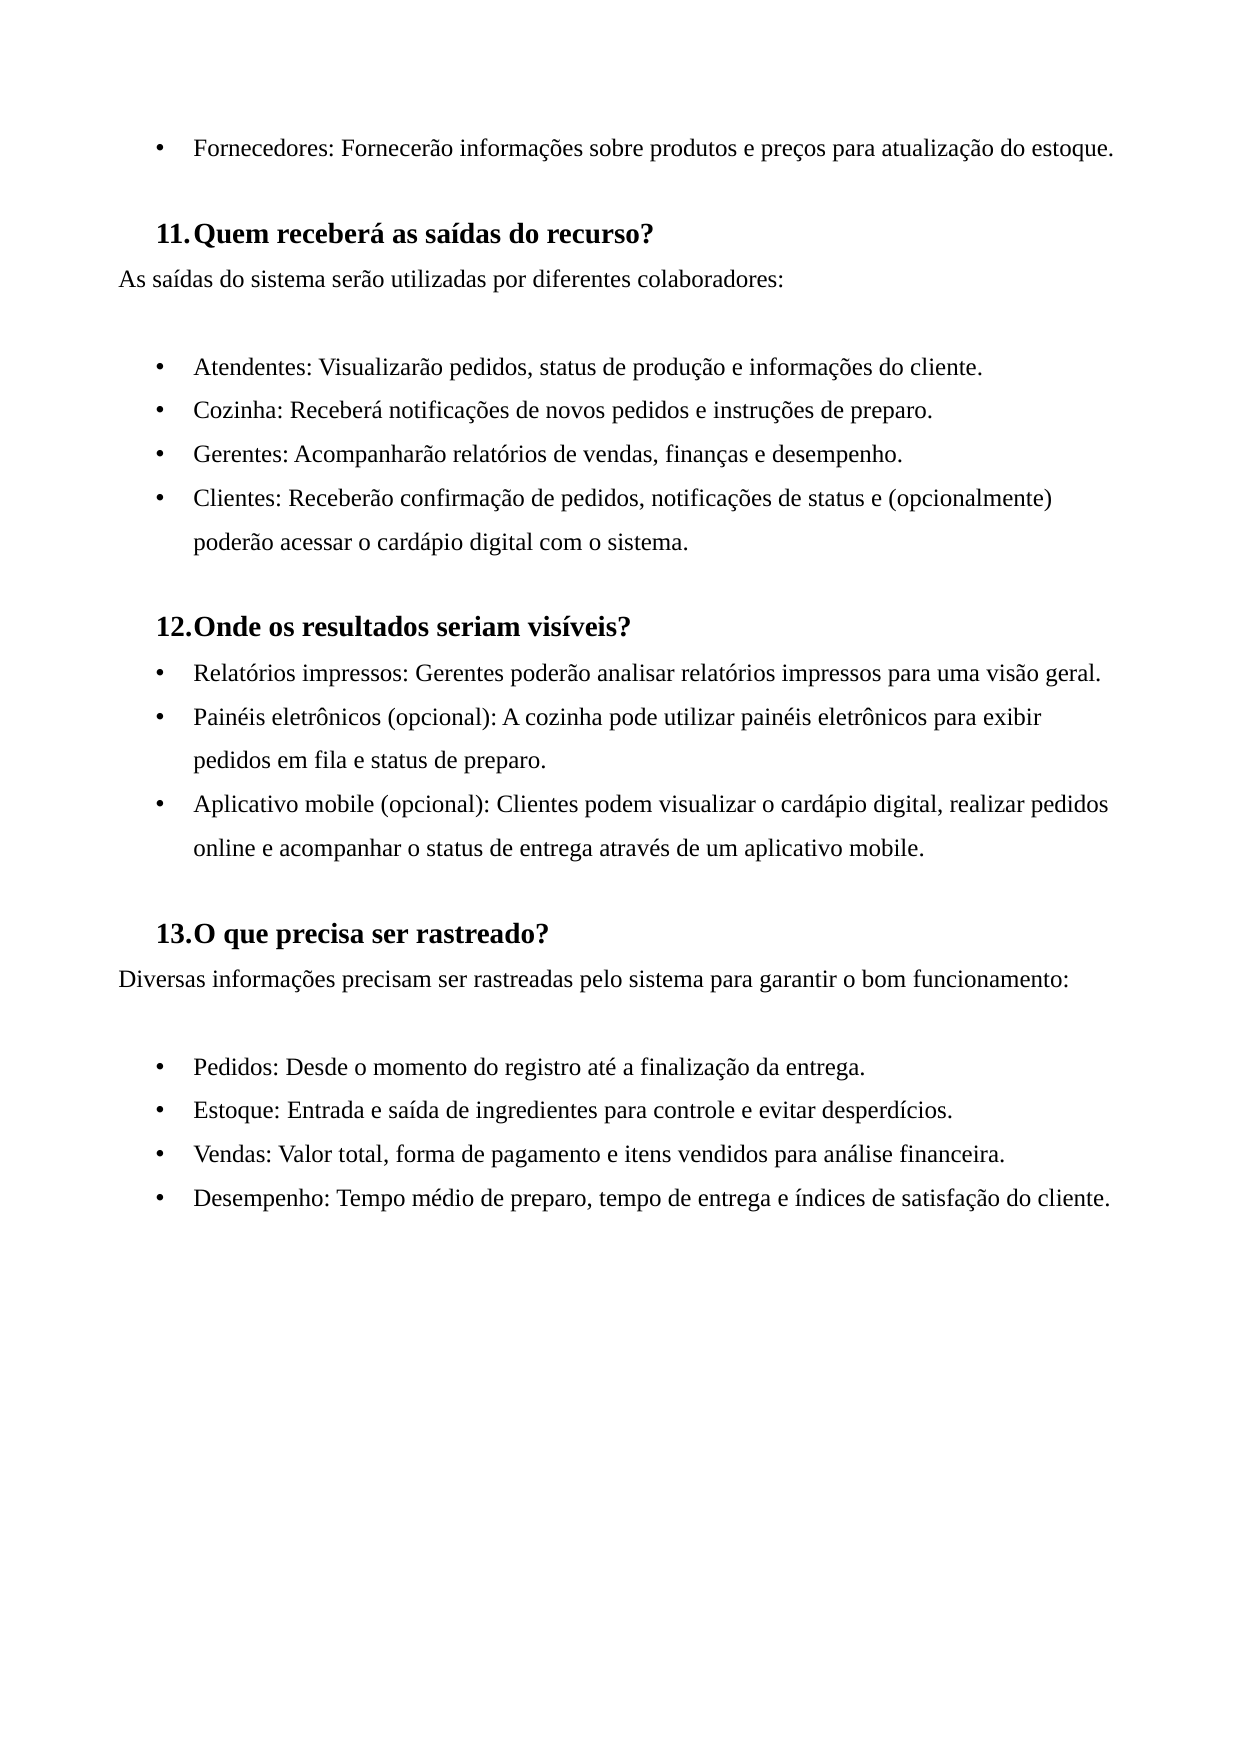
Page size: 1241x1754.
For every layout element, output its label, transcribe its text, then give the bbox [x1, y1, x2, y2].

list Cozinha: Receberá notificações de novos pedidos e instruções de preparo. [156, 381, 1122, 424]
list Pedidos: Desde o momento do registro até a finalização da entrega. [156, 1037, 1122, 1081]
text Diversas informações precisam ser rastreadas pelo sistema para garantir o bom funcionamento: [118, 949, 1122, 993]
list Fornecedores: Fornecerão informações sobre produtos e preços para atualização do estoque. [156, 118, 1122, 162]
list Atendentes: Visualizarão pedidos, status de produção e informações do cliente. [156, 337, 1122, 381]
list Estoque: Entrada e saída de ingredientes para controle e evitar desperdícios. [156, 1081, 1122, 1124]
list Quem receberá as saídas do recurso? [156, 206, 1122, 249]
list Gerentes: Acompanharão relatórios de vendas, finanças e desempenho. [156, 424, 1122, 468]
list Clientes: Receberão confirmação de pedidos, notificações de status e (opcionalmente) poderão acessar o cardápio digital com o sistema. [156, 468, 1122, 556]
list Painéis eletrônicos (opcional): A cozinha pode utilizar painéis eletrônicos para exibir pedidos em fila e status de preparo. [156, 687, 1122, 774]
list Aplicativo mobile (opcional): Clientes podem visualizar o cardápio digital, realizar pedidos online e acompanhar o status de entrega através de um aplicativo mobile. [156, 774, 1122, 862]
list Desempenho: Tempo médio de preparo, tempo de entrega e índices de satisfação do cliente. [156, 1168, 1122, 1212]
list O que precisa ser rastreado? [156, 906, 1122, 949]
list Relatórios impressos: Gerentes poderão analisar relatórios impressos para uma visão geral. [156, 643, 1122, 687]
list Onde os resultados seriam visíveis? [156, 599, 1122, 643]
text As saídas do sistema serão utilizadas por diferentes colaboradores: [118, 249, 1122, 293]
list Vendas: Valor total, forma de pagamento e itens vendidos para análise financeira. [156, 1124, 1122, 1168]
